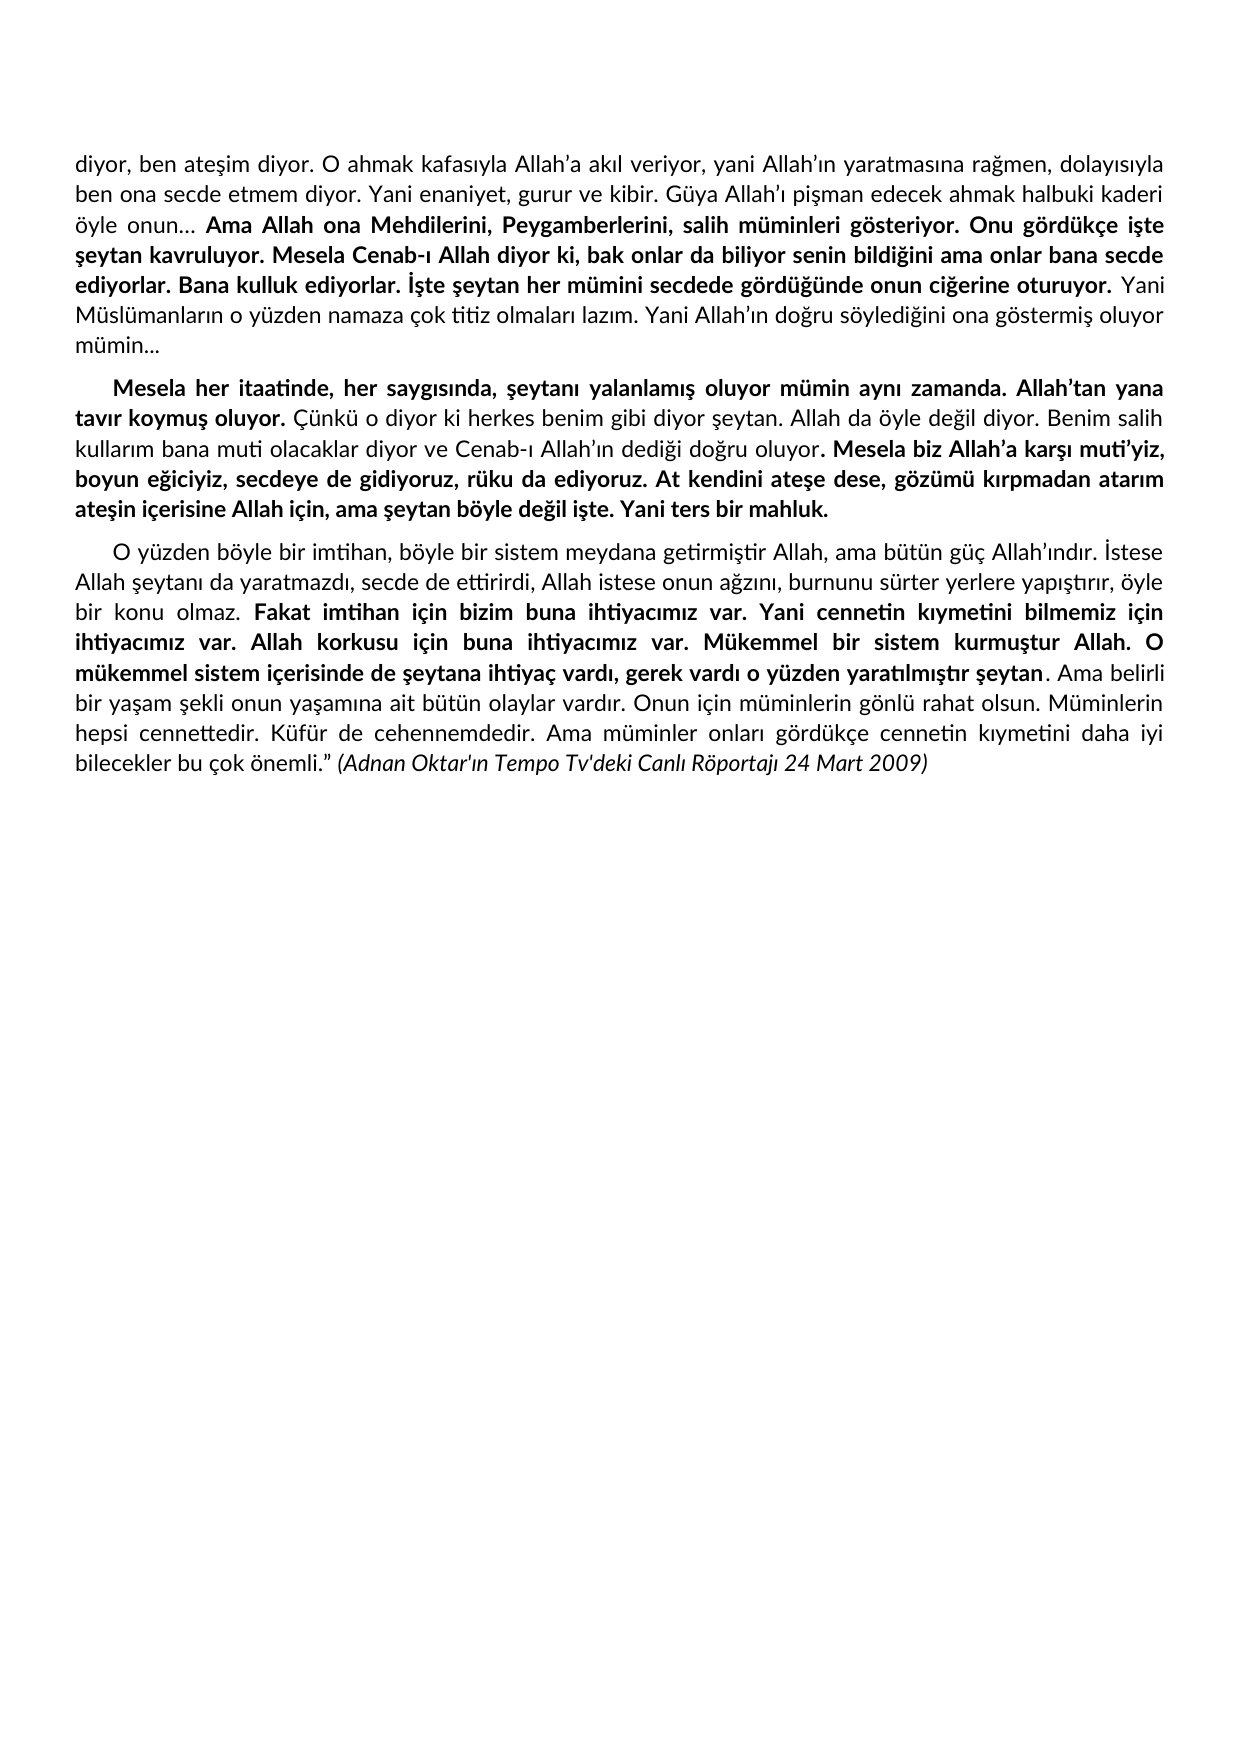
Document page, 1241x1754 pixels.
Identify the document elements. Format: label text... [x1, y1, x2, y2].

text Mesela her itaatinde, her saygısında, şeytanı yalanlamış oluyor mümin aynı zamanda. Allah’tan yana tavır koymuş oluyor. Çünkü o diyor ki herkes benim gibi diyor şeytan. Allah da öyle değil diyor. Benim salih kullarım bana muti olacaklar diyor ve Cenab-ı Allah’ın dediği doğru oluyor. Mesela biz Allah’a karşı muti’yiz, boyun eğiciyiz, secdeye de gidiyoruz, rüku da ediyoruz. At kendini ateşe dese, gözümü kırpmadan atarım ateşin içerisine Allah için, ama şeytan böyle değil işte. Yani ters bir mahluk. [75, 374, 1165, 522]
text O yüzden böyle bir imtihan, böyle bir sistem meydana getirmiştir Allah, ama bütün güç Allah’ındır. İstese Allah şeytanı da yaratmazdı, secde de ettirirdi, Allah istese onun ağzını, burnunu sürter yerlere yapıştırır, öyle bir konu olmaz. Fakat imtihan için bizim buna ihtiyacımız var. Yani cennetin kıymetini bilmemiz için ihtiyacımız var. Allah korkusu için buna ihtiyacımız var. Mükemmel bir sistem kurmuştur Allah. O mükemmel sistem içerisinde de şeytana ihtiyaç vardı, gerek vardı o yüzden yaratılmıştır şeytan. Ama belirli bir yaşam şekli onun yaşamına ait bütün olaylar vardır. Onun için müminlerin gönlü rahat olsun. Müminlerin hepsi cennettedir. Küfür de cehennemdedir. Ama müminler onları gördükçe cennetin kıymetini daha iyi bilecekler bu çok önemli.” (Adnan Oktar'ın Tempo Tv'deki Canlı Röportajı 24 Mart 2009) [75, 537, 1165, 776]
text diyor, ben ateşim diyor. O ahmak kafasıyla Allah’a akıl veriyor, yani Allah’ın yaratmasına rağmen, dolayısıyla ben ona secde etmem diyor. Yani enaniyet, gurur ve kibir. Güya Allah’ı pişman edecek ahmak halbuki kaderi öyle onun… Ama Allah ona Mehdilerini, Peygamberlerini, salih müminleri gösteriyor. Onu gördükçe işte şeytan kavruluyor. Mesela Cenab-ı Allah diyor ki, bak onlar da biliyor senin bildiğini ama onlar bana secde ediyorlar. Bana kulluk ediyorlar. İşte şeytan her mümini secdede gördüğünde onun ciğerine oturuyor. Yani Müslümanların o yüzden namaza çok titiz olmaları lazım. Yani Allah’ın doğru söylediğini ona göstermiş oluyor mümin... [75, 150, 1165, 359]
